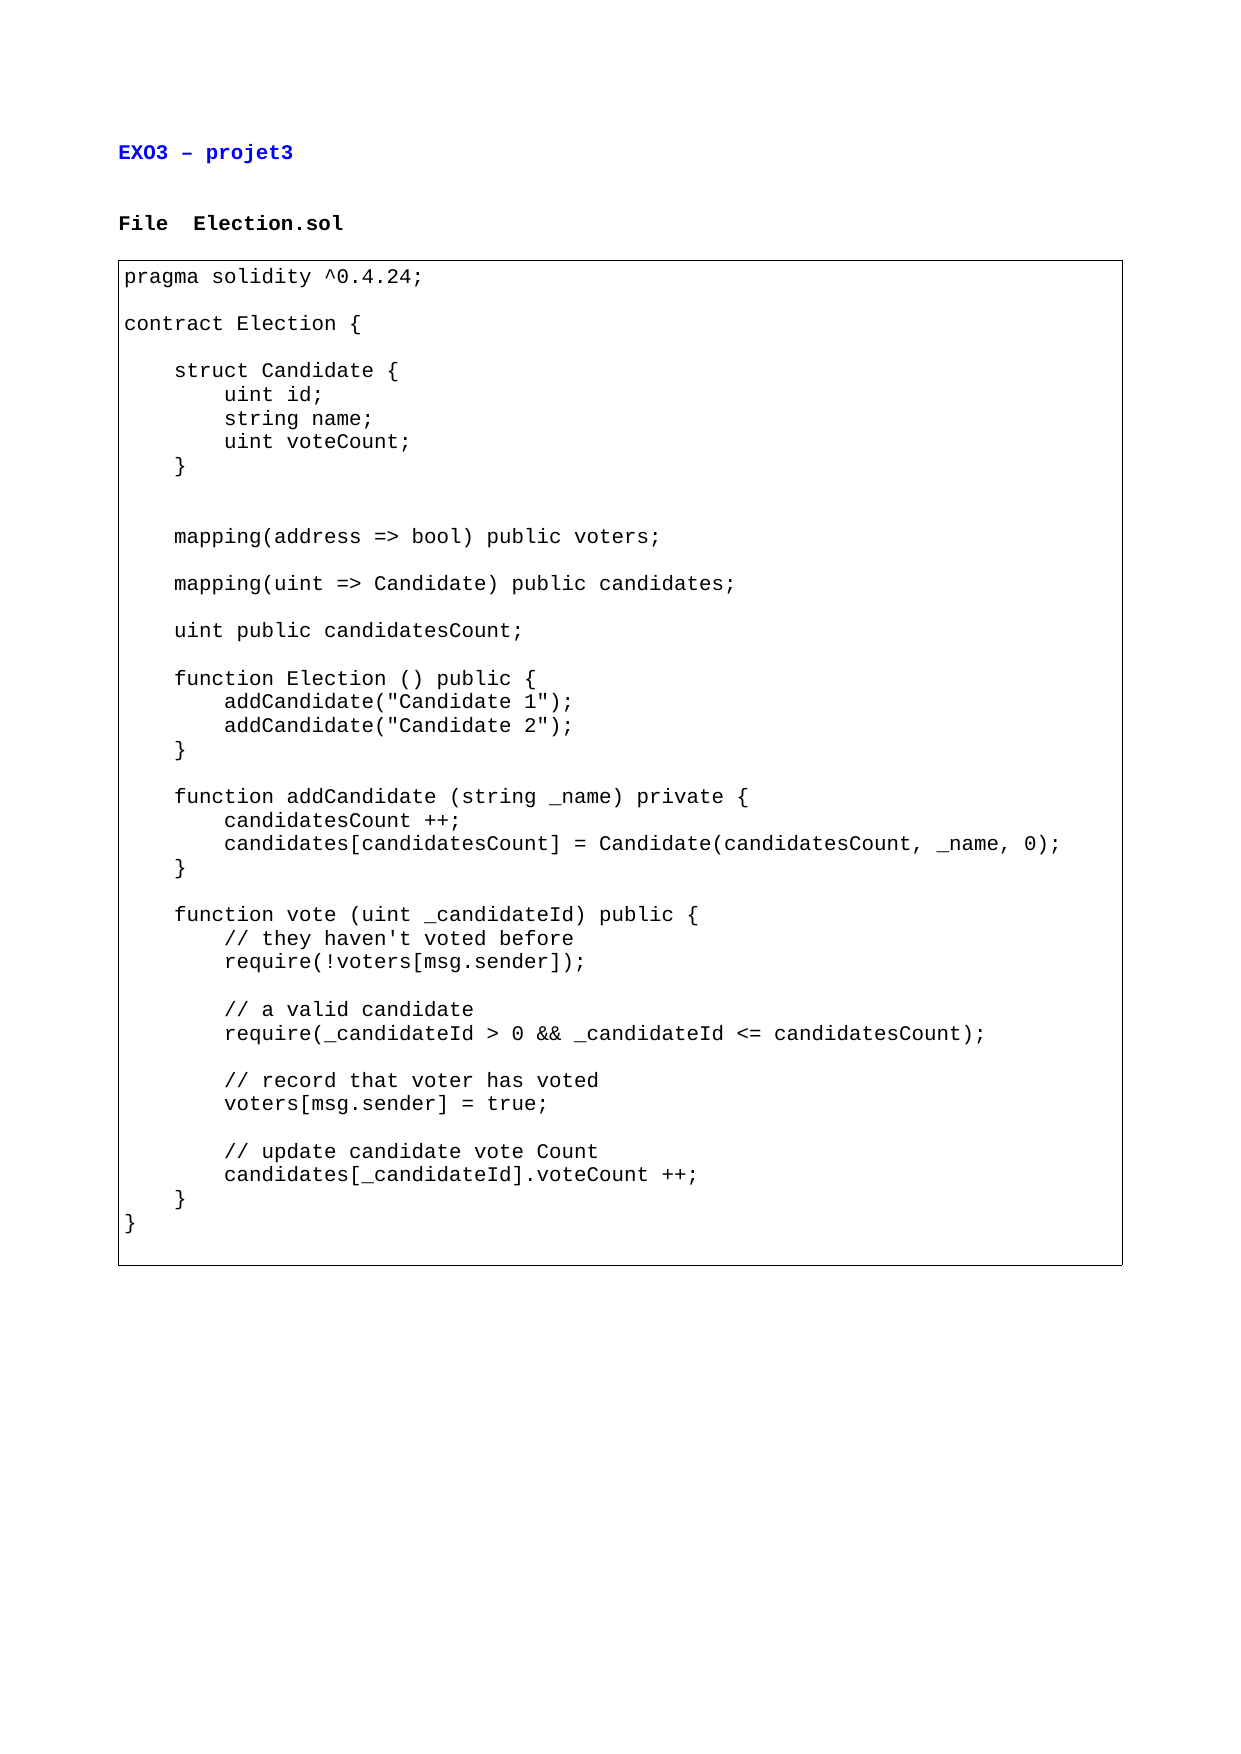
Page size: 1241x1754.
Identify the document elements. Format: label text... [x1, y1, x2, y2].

text File Election.sol [118, 213, 1122, 236]
text EXO3 – projet3 [118, 142, 1122, 165]
table_header pragma solidity ^0.4.24; contract Election { struct Candidate { uint id; string name; uint voteCount; } mapping(address => bool) public voters; mapping(uint => Candidate) public candidates; uint public candidatesCount; function Election () public { addCandidate("Candidate 1"); addCandidate("Candidate 2"); } function addCandidate (string _name) private { candidatesCount ++; candidates[candidatesCount] = Candidate(candidatesCount, _name, 0); } function vote (uint _candidateId) public { // they haven't voted before require(!voters[msg.sender]); // a valid candidate require(_candidateId > 0 && _candidateId <= candidatesCount); // record that voter has voted voters[msg.sender] = true; // update candidate vote Count candidates[_candidateId].voteCount ++; } } [119, 261, 1122, 1265]
